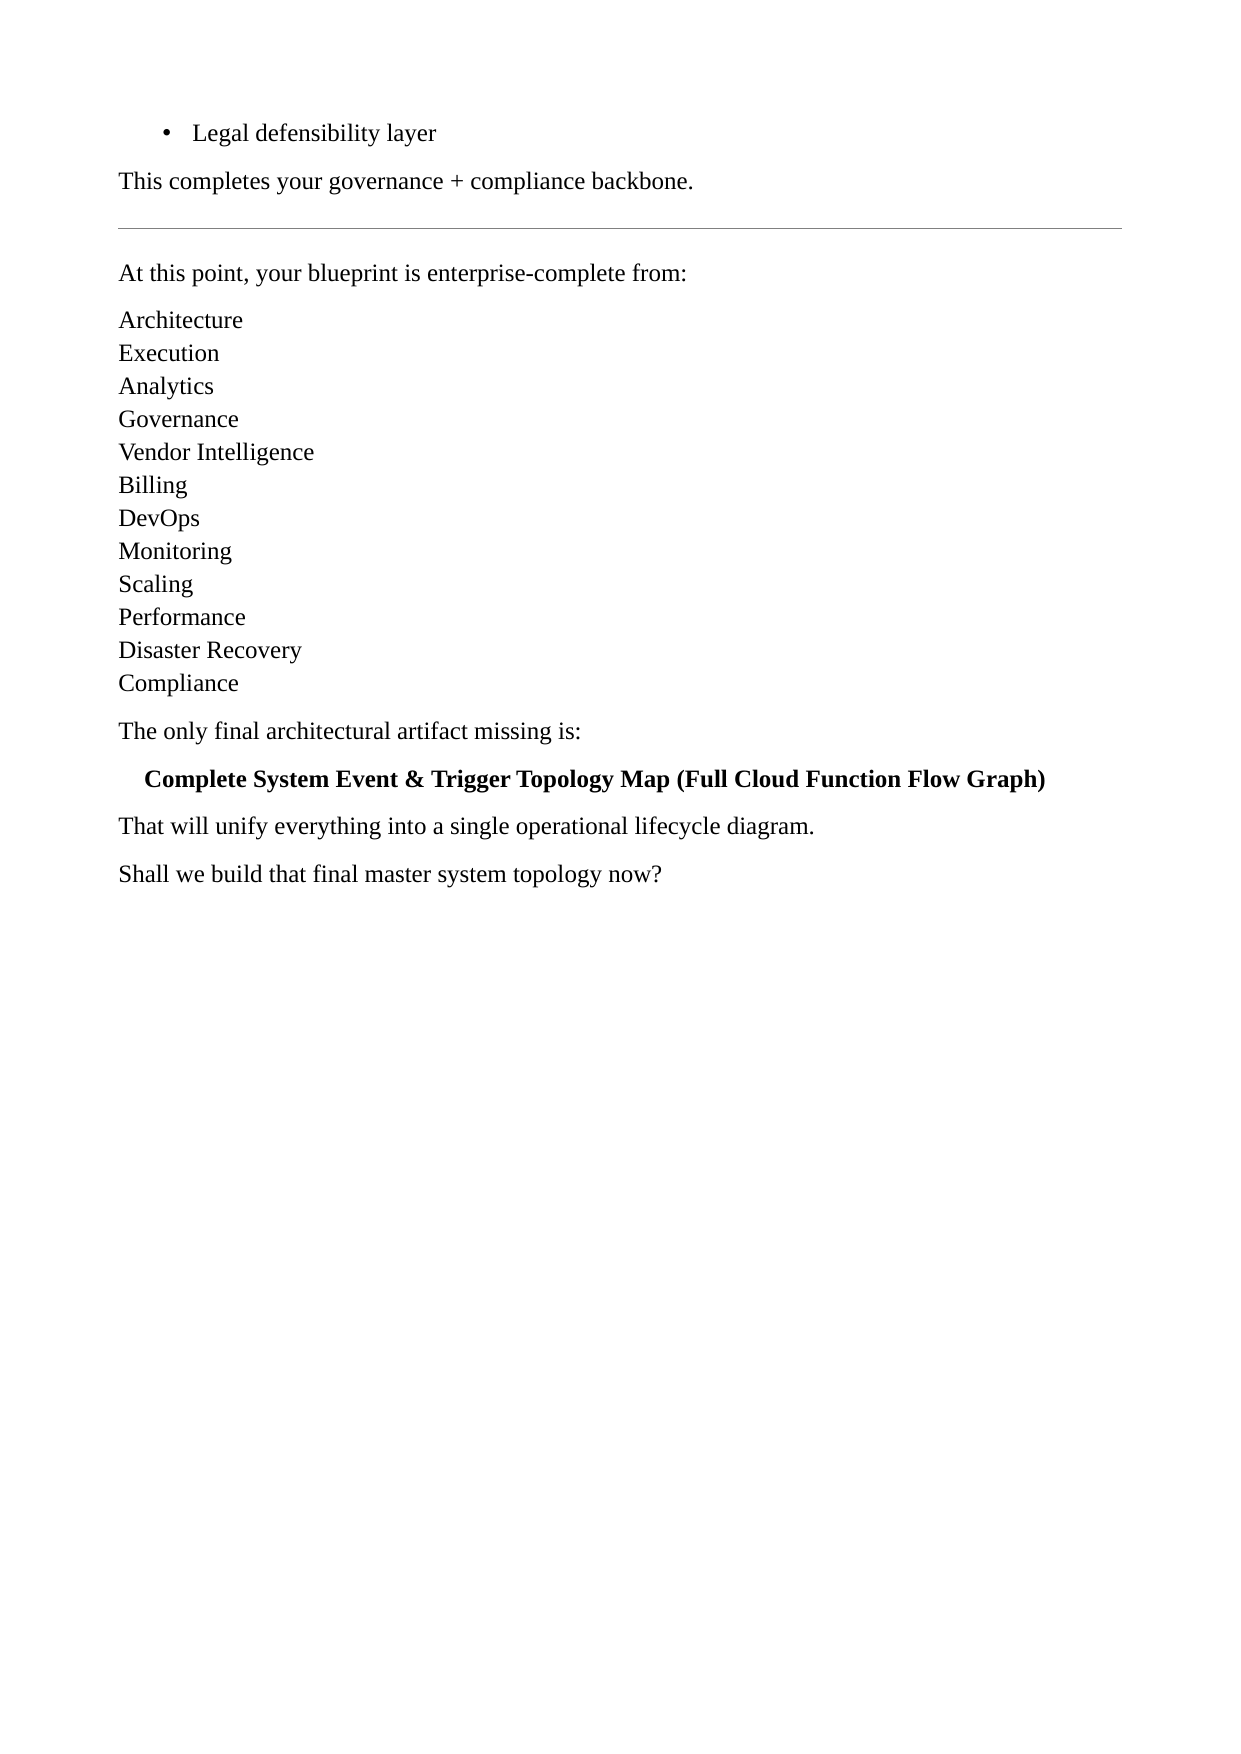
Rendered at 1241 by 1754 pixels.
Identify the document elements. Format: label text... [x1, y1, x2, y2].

text This completes your governance + compliance backbone. [118, 166, 1122, 194]
text The only final architectural artifact missing is: [118, 716, 1122, 745]
list Legal defensibility layer [162, 118, 1122, 147]
text At this point, your blueprint is enterprise-complete from: [118, 258, 1122, 286]
text Architecture Execution Analytics Governance Vendor Intelligence Billing DevOps Monitoring Scaling Performance Disaster Recovery Compliance [118, 305, 1122, 697]
text 🔄 Complete System Event & Trigger Topology Map (Full Cloud Function Flow Graph) [118, 764, 1122, 792]
text Shall we build that final master system topology now? [118, 859, 1122, 888]
text That will unify everything into a single operational lifecycle diagram. [118, 811, 1122, 840]
